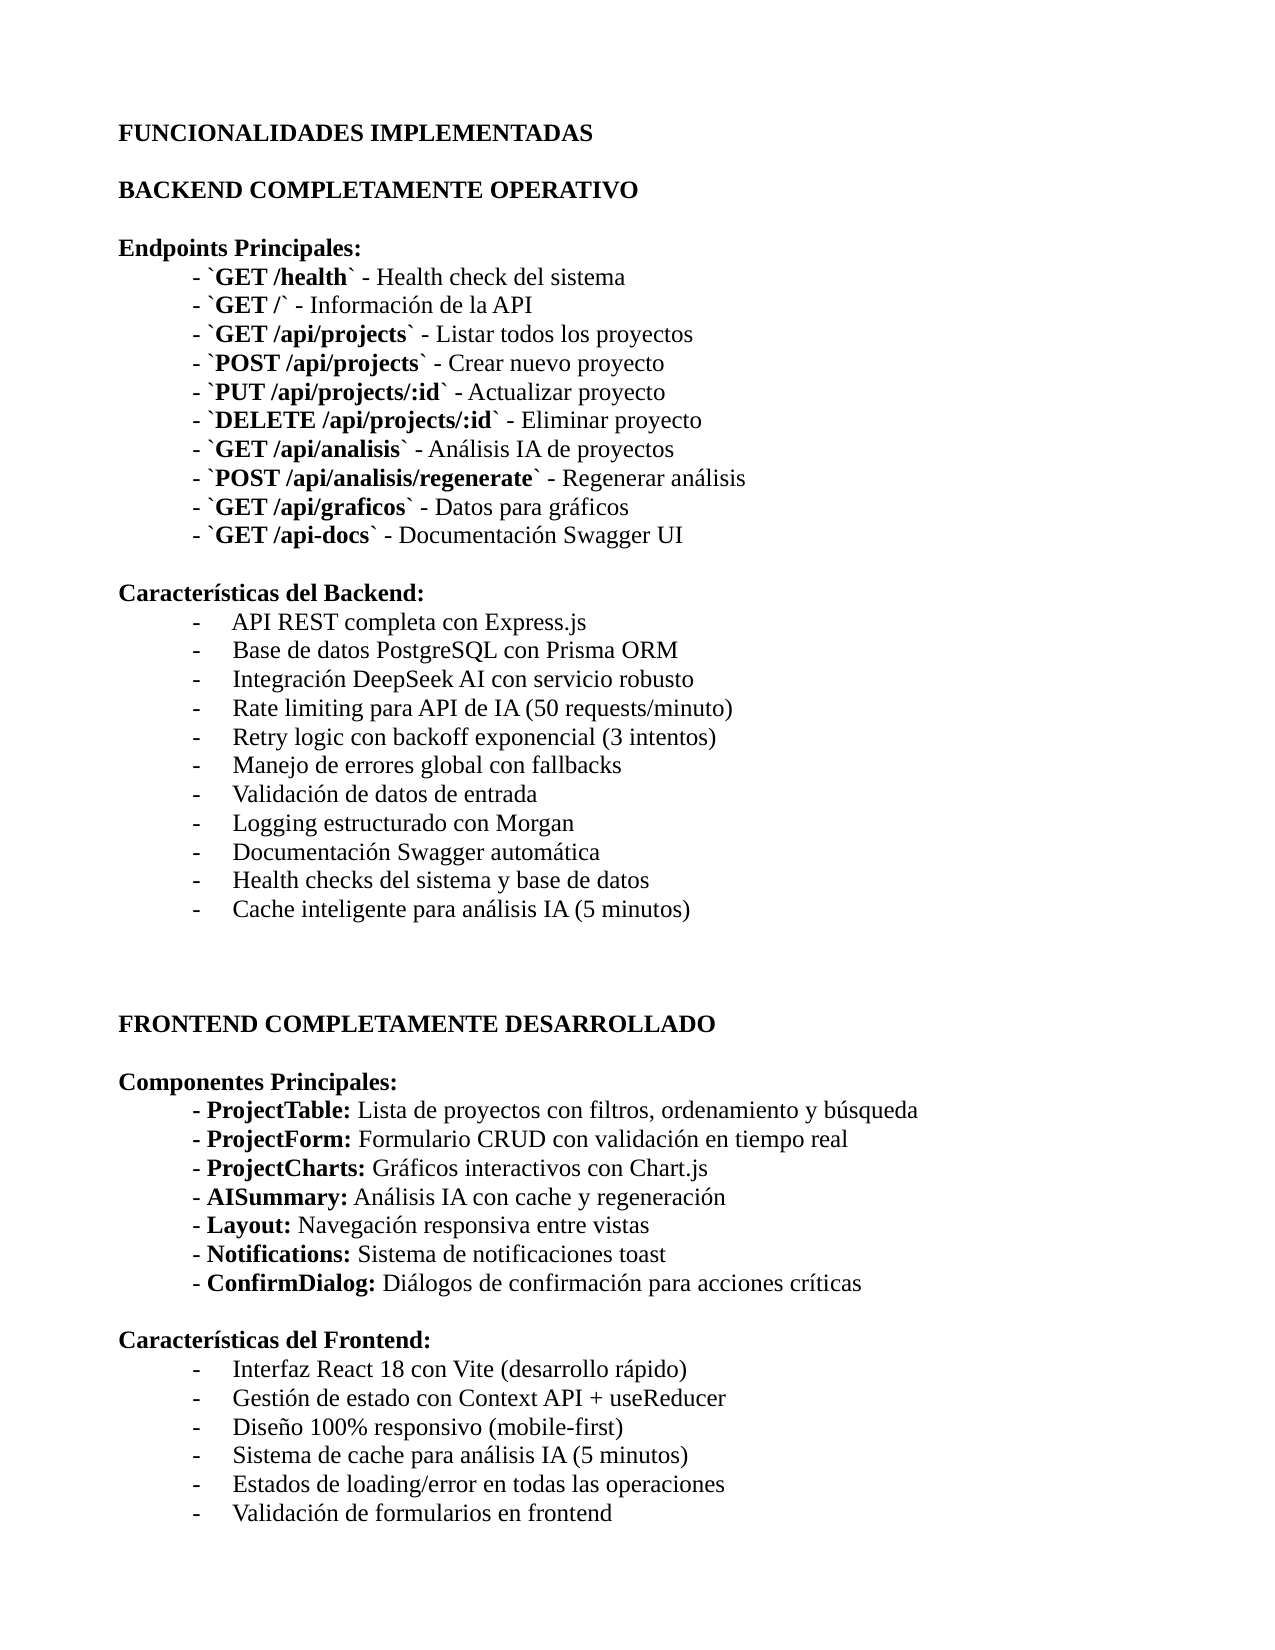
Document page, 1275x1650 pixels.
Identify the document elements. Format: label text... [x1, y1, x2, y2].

text - ✅ Manejo de errores global con fallbacks [192, 751, 1157, 779]
text - ✅ Validación de formularios en frontend [192, 1498, 1157, 1527]
text - ✅ Cache inteligente para análisis IA (5 minutos) [192, 894, 1157, 923]
text - Layout: Navegación responsiva entre vistas [192, 1211, 1157, 1239]
text - ✅ Diseño 100% responsivo (mobile-first) [192, 1412, 1157, 1441]
text - ✅ API REST completa con Express.js [192, 607, 1157, 636]
text - ✅ Rate limiting para API de IA (50 requests/minuto) [192, 693, 1157, 722]
text - `GET /` - Información de la API [192, 291, 1157, 319]
text - AISummary: Análisis IA con cache y regeneración [192, 1182, 1157, 1211]
text - `GET /api/projects` - Listar todos los proyectos [192, 319, 1157, 348]
text - ConfirmDialog: Diálogos de confirmación para acciones críticas [192, 1268, 1157, 1297]
text - ✅ Validación de datos de entrada [192, 779, 1157, 808]
text Características del Frontend: [118, 1326, 1157, 1354]
text - ✅ Estados de loading/error en todas las operaciones [192, 1469, 1157, 1498]
text - `GET /health` - Health check del sistema [192, 262, 1157, 291]
text - ProjectCharts: Gráficos interactivos con Chart.js [192, 1153, 1157, 1182]
text - ✅ Sistema de cache para análisis IA (5 minutos) [192, 1441, 1157, 1469]
text FRONTEND COMPLETAMENTE DESARROLLADO [118, 1009, 1157, 1038]
text - ✅ Integración DeepSeek AI con servicio robusto [192, 664, 1157, 693]
text - `GET /api/graficos` - Datos para gráficos [192, 492, 1157, 521]
text - `PUT /api/projects/:id` - Actualizar proyecto [192, 377, 1157, 406]
text - ✅ Logging estructurado con Morgan [192, 808, 1157, 837]
text - ✅ Interfaz React 18 con Vite (desarrollo rápido) [192, 1354, 1157, 1383]
text - ✅ Gestión de estado con Context API + useReducer [192, 1383, 1157, 1412]
text - ✅ Health checks del sistema y base de datos [192, 866, 1157, 894]
text Componentes Principales: [118, 1067, 1157, 1096]
text - `GET /api/analisis` - Análisis IA de proyectos [192, 434, 1157, 463]
text - `POST /api/projects` - Crear nuevo proyecto [192, 348, 1157, 377]
text Endpoints Principales: [118, 233, 1157, 262]
text - ✅ Base de datos PostgreSQL con Prisma ORM [192, 636, 1157, 664]
text - `DELETE /api/projects/:id` - Eliminar proyecto [192, 406, 1157, 434]
text - ✅ Retry logic con backoff exponencial (3 intentos) [192, 722, 1157, 751]
text FUNCIONALIDADES IMPLEMENTADAS [118, 118, 1157, 147]
text - Notifications: Sistema de notificaciones toast [192, 1239, 1157, 1268]
text - ProjectTable: Lista de proyectos con filtros, ordenamiento y búsqueda [192, 1096, 1157, 1124]
text - ✅ Documentación Swagger automática [192, 837, 1157, 866]
text BACKEND COMPLETAMENTE OPERATIVO [118, 176, 1157, 204]
text - `GET /api-docs` - Documentación Swagger UI [192, 521, 1157, 549]
text Características del Backend: [118, 578, 1157, 607]
text - `POST /api/analisis/regenerate` - Regenerar análisis [192, 463, 1157, 492]
text - ProjectForm: Formulario CRUD con validación en tiempo real [192, 1124, 1157, 1153]
